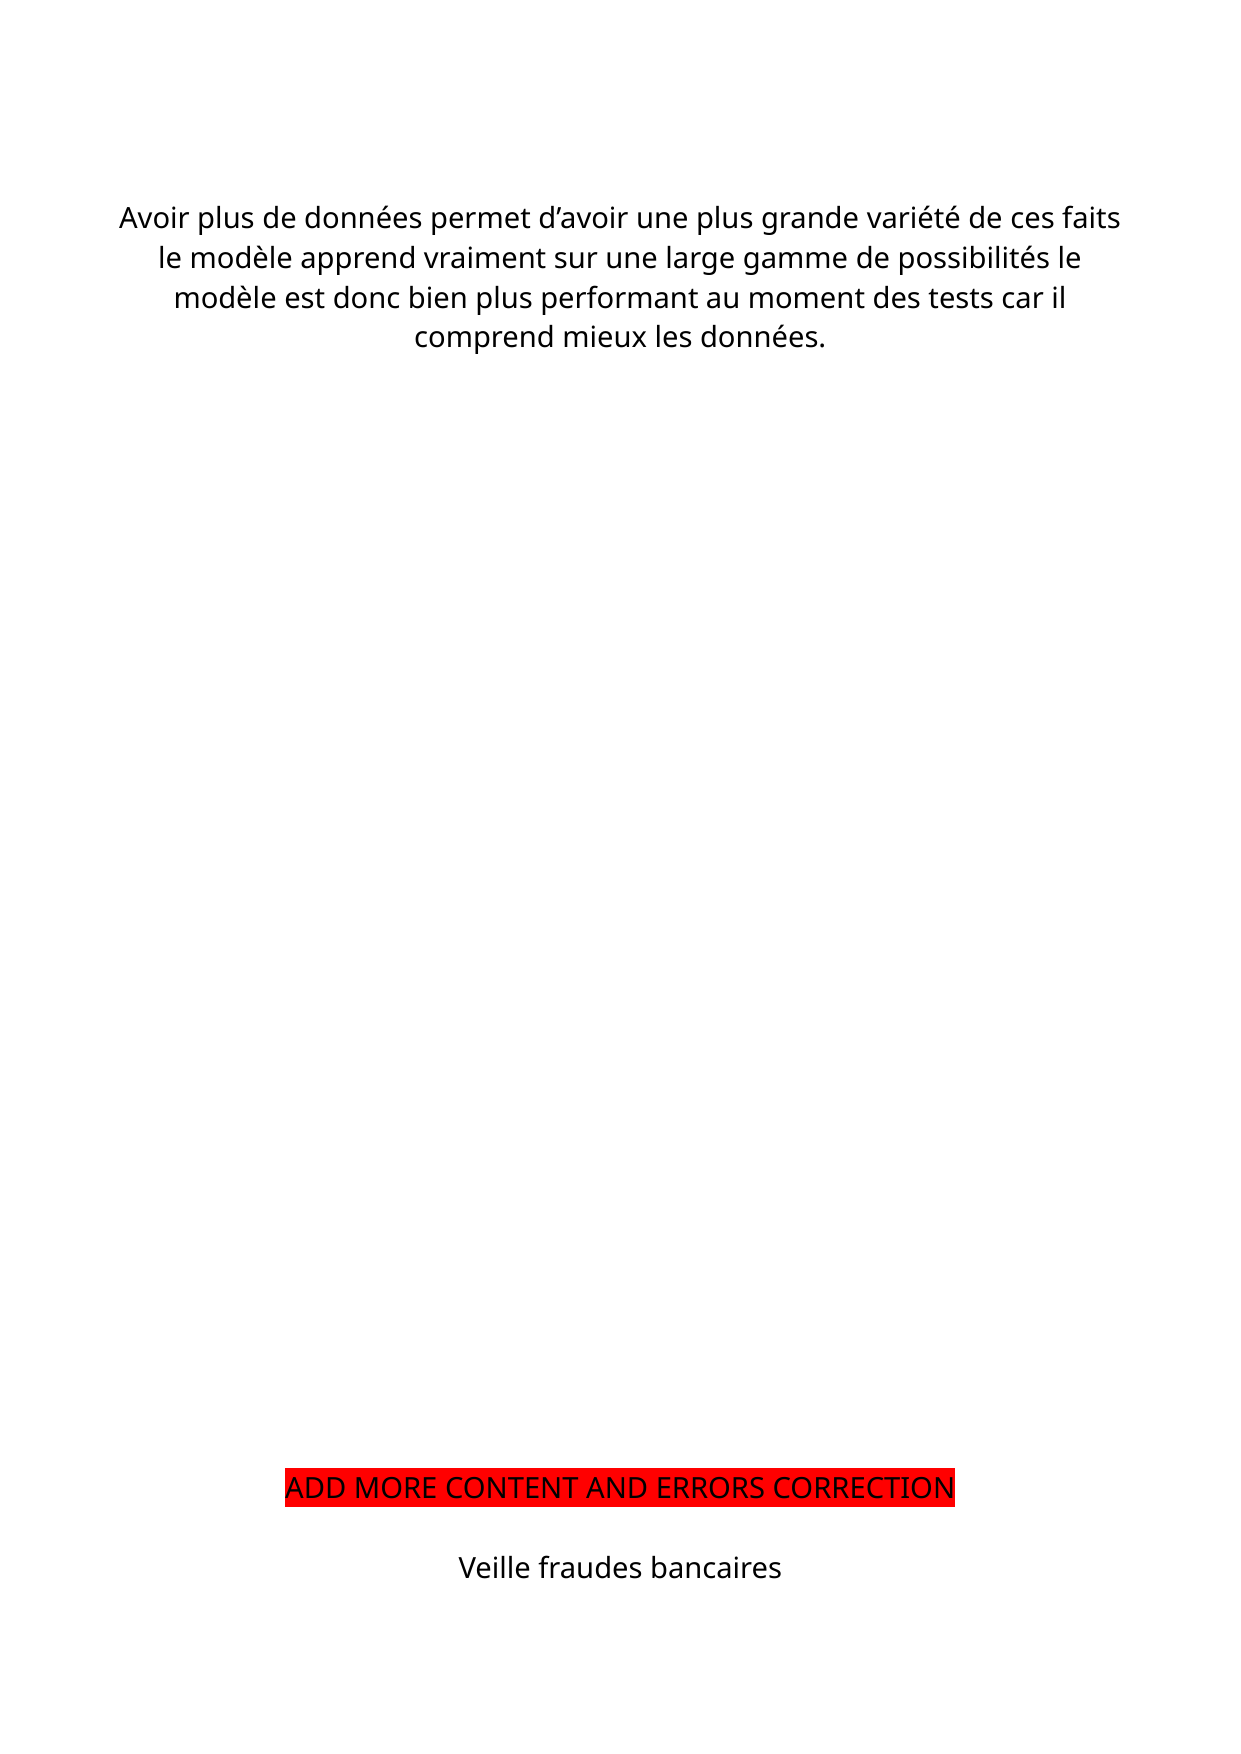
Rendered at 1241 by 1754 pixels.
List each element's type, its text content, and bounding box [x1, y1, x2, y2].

text Veille fraudes bancaires [118, 1547, 1122, 1587]
text ADD MORE CONTENT AND ERRORS CORRECTION [118, 1467, 1122, 1507]
text Avoir plus de données permet d’avoir une plus grande variété de ces faits le modèle apprend vraiment sur une large gamme de possibilités le modèle est donc bien plus performant au moment des tests car il comprend mieux les données. [118, 197, 1122, 356]
